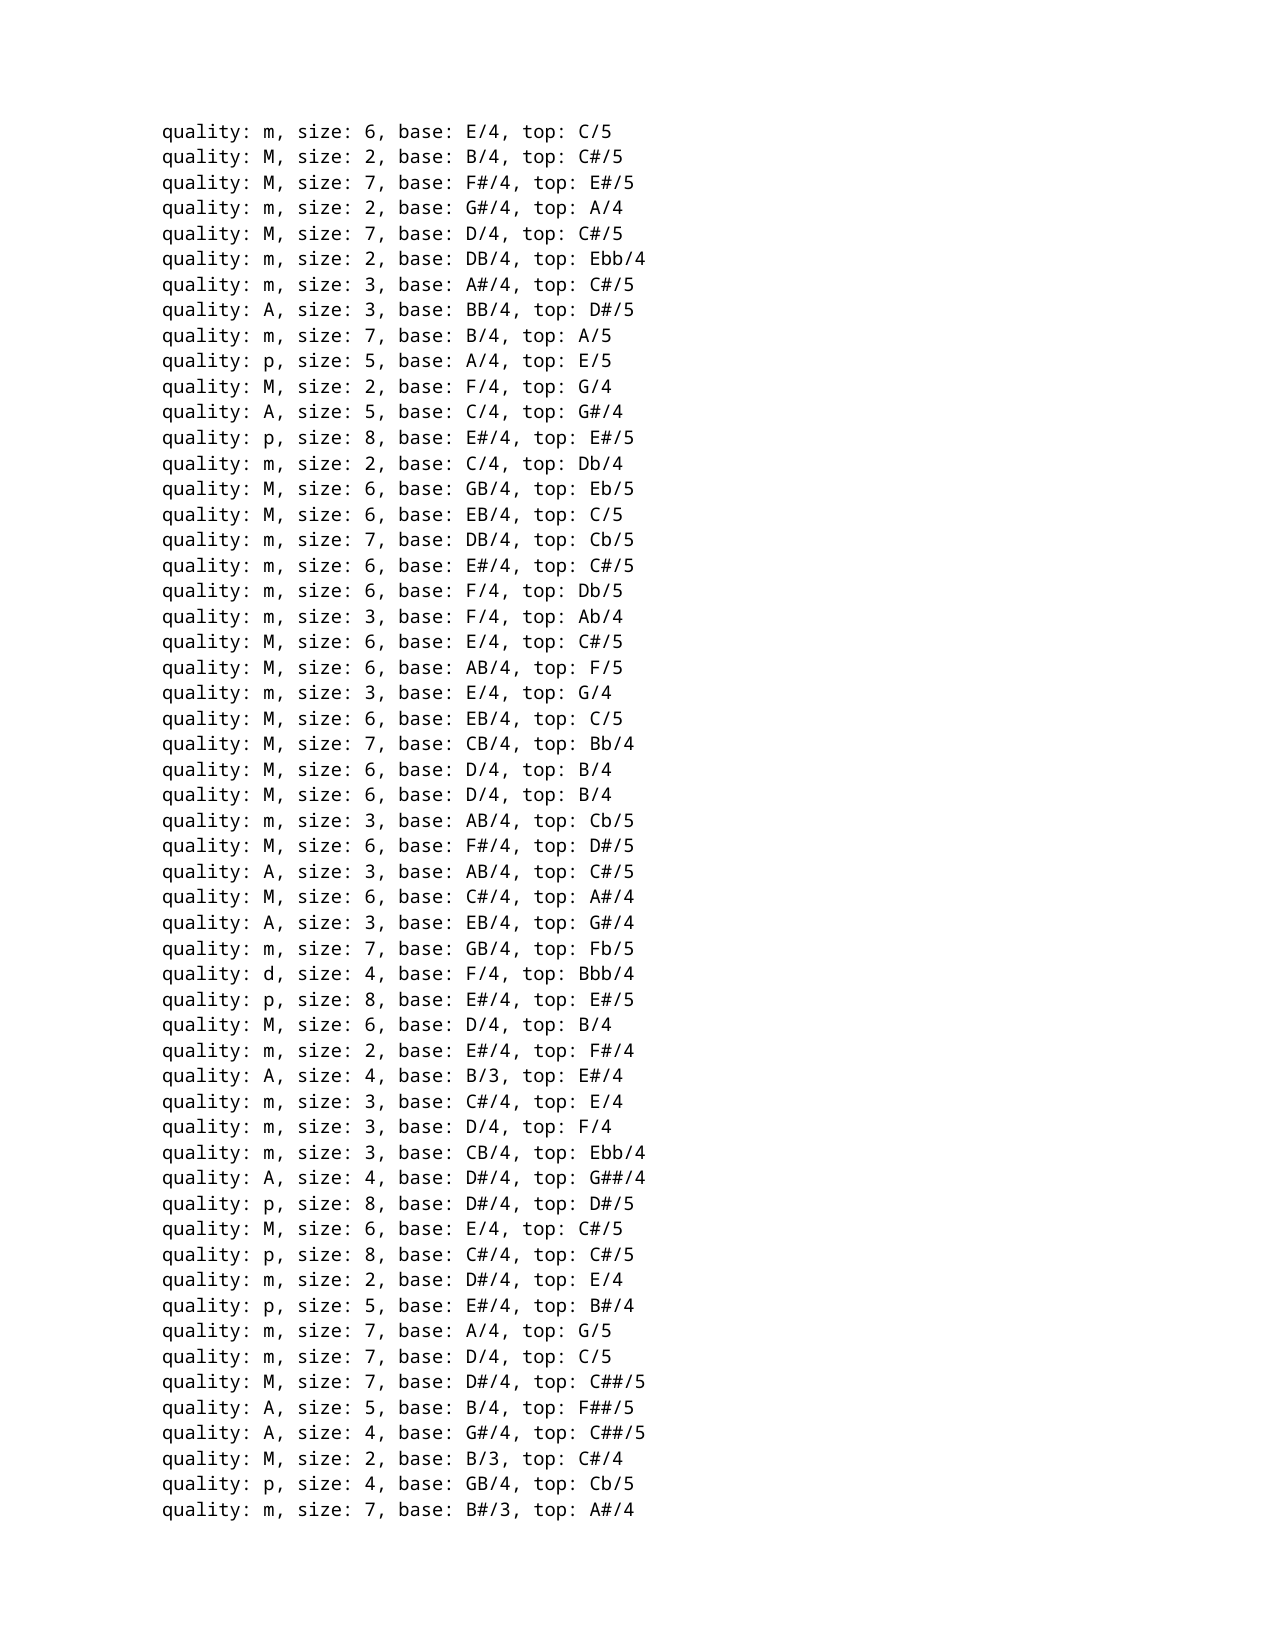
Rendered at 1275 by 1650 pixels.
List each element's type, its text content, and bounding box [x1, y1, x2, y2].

text quality: m, size: 2, base: E#/4, top: F#/4 [162, 1037, 1157, 1062]
text quality: M, size: 2, base: F/4, top: G/4 [162, 373, 1157, 399]
text quality: A, size: 4, base: G#/4, top: C##/5 [162, 1420, 1157, 1445]
text quality: p, size: 5, base: A/4, top: E/5 [162, 348, 1157, 373]
text quality: M, size: 6, base: EB/4, top: C/5 [162, 501, 1157, 526]
text quality: p, size: 5, base: E#/4, top: B#/4 [162, 1292, 1157, 1318]
text quality: p, size: 8, base: D#/4, top: D#/5 [162, 1190, 1157, 1216]
text quality: m, size: 2, base: G#/4, top: A/4 [162, 195, 1157, 220]
text quality: M, size: 7, base: CB/4, top: Bb/4 [162, 731, 1157, 756]
text quality: m, size: 7, base: GB/4, top: Fb/5 [162, 935, 1157, 960]
text quality: m, size: 3, base: F/4, top: Ab/4 [162, 603, 1157, 628]
text quality: p, size: 8, base: C#/4, top: C#/5 [162, 1241, 1157, 1267]
text quality: m, size: 7, base: D/4, top: C/5 [162, 1343, 1157, 1369]
text quality: M, size: 7, base: F#/4, top: E#/5 [162, 169, 1157, 195]
text quality: M, size: 6, base: GB/4, top: Eb/5 [162, 475, 1157, 501]
text quality: p, size: 4, base: GB/4, top: Cb/5 [162, 1471, 1157, 1496]
text quality: d, size: 4, base: F/4, top: Bbb/4 [162, 960, 1157, 986]
text quality: M, size: 2, base: B/3, top: C#/4 [162, 1445, 1157, 1471]
text quality: A, size: 3, base: BB/4, top: D#/5 [162, 297, 1157, 322]
text quality: m, size: 3, base: AB/4, top: Cb/5 [162, 807, 1157, 833]
text quality: M, size: 6, base: F#/4, top: D#/5 [162, 833, 1157, 858]
text quality: A, size: 5, base: B/4, top: F##/5 [162, 1394, 1157, 1420]
text quality: A, size: 3, base: EB/4, top: G#/4 [162, 909, 1157, 935]
text quality: M, size: 6, base: D/4, top: B/4 [162, 756, 1157, 782]
text quality: m, size: 3, base: CB/4, top: Ebb/4 [162, 1139, 1157, 1164]
text quality: M, size: 6, base: D/4, top: B/4 [162, 1011, 1157, 1037]
text quality: m, size: 3, base: D/4, top: F/4 [162, 1113, 1157, 1139]
text quality: p, size: 8, base: E#/4, top: E#/5 [162, 986, 1157, 1011]
text quality: M, size: 2, base: B/4, top: C#/5 [162, 144, 1157, 169]
text quality: M, size: 6, base: C#/4, top: A#/4 [162, 884, 1157, 909]
text quality: m, size: 2, base: D#/4, top: E/4 [162, 1267, 1157, 1292]
text quality: M, size: 7, base: D#/4, top: C##/5 [162, 1369, 1157, 1394]
text quality: A, size: 5, base: C/4, top: G#/4 [162, 399, 1157, 424]
text quality: M, size: 7, base: D/4, top: C#/5 [162, 220, 1157, 246]
text quality: p, size: 8, base: E#/4, top: E#/5 [162, 424, 1157, 450]
text quality: m, size: 3, base: C#/4, top: E/4 [162, 1088, 1157, 1113]
text quality: m, size: 2, base: C/4, top: Db/4 [162, 450, 1157, 475]
text quality: M, size: 6, base: AB/4, top: F/5 [162, 654, 1157, 679]
text quality: m, size: 6, base: F/4, top: Db/5 [162, 577, 1157, 603]
text quality: m, size: 3, base: A#/4, top: C#/5 [162, 271, 1157, 297]
text quality: A, size: 4, base: B/3, top: E#/4 [162, 1062, 1157, 1088]
text quality: m, size: 3, base: E/4, top: G/4 [162, 679, 1157, 705]
text quality: A, size: 3, base: AB/4, top: C#/5 [162, 858, 1157, 884]
text quality: m, size: 7, base: B#/3, top: A#/4 [162, 1496, 1157, 1522]
text quality: m, size: 7, base: A/4, top: G/5 [162, 1318, 1157, 1343]
text quality: m, size: 6, base: E#/4, top: C#/5 [162, 552, 1157, 577]
text quality: m, size: 6, base: E/4, top: C/5 [162, 118, 1157, 144]
text quality: m, size: 7, base: B/4, top: A/5 [162, 322, 1157, 348]
text quality: M, size: 6, base: E/4, top: C#/5 [162, 628, 1157, 654]
text quality: M, size: 6, base: EB/4, top: C/5 [162, 705, 1157, 731]
text quality: m, size: 7, base: DB/4, top: Cb/5 [162, 526, 1157, 552]
text quality: M, size: 6, base: D/4, top: B/4 [162, 782, 1157, 807]
text quality: m, size: 2, base: DB/4, top: Ebb/4 [162, 246, 1157, 271]
text quality: M, size: 6, base: E/4, top: C#/5 [162, 1216, 1157, 1241]
text quality: A, size: 4, base: D#/4, top: G##/4 [162, 1164, 1157, 1190]
